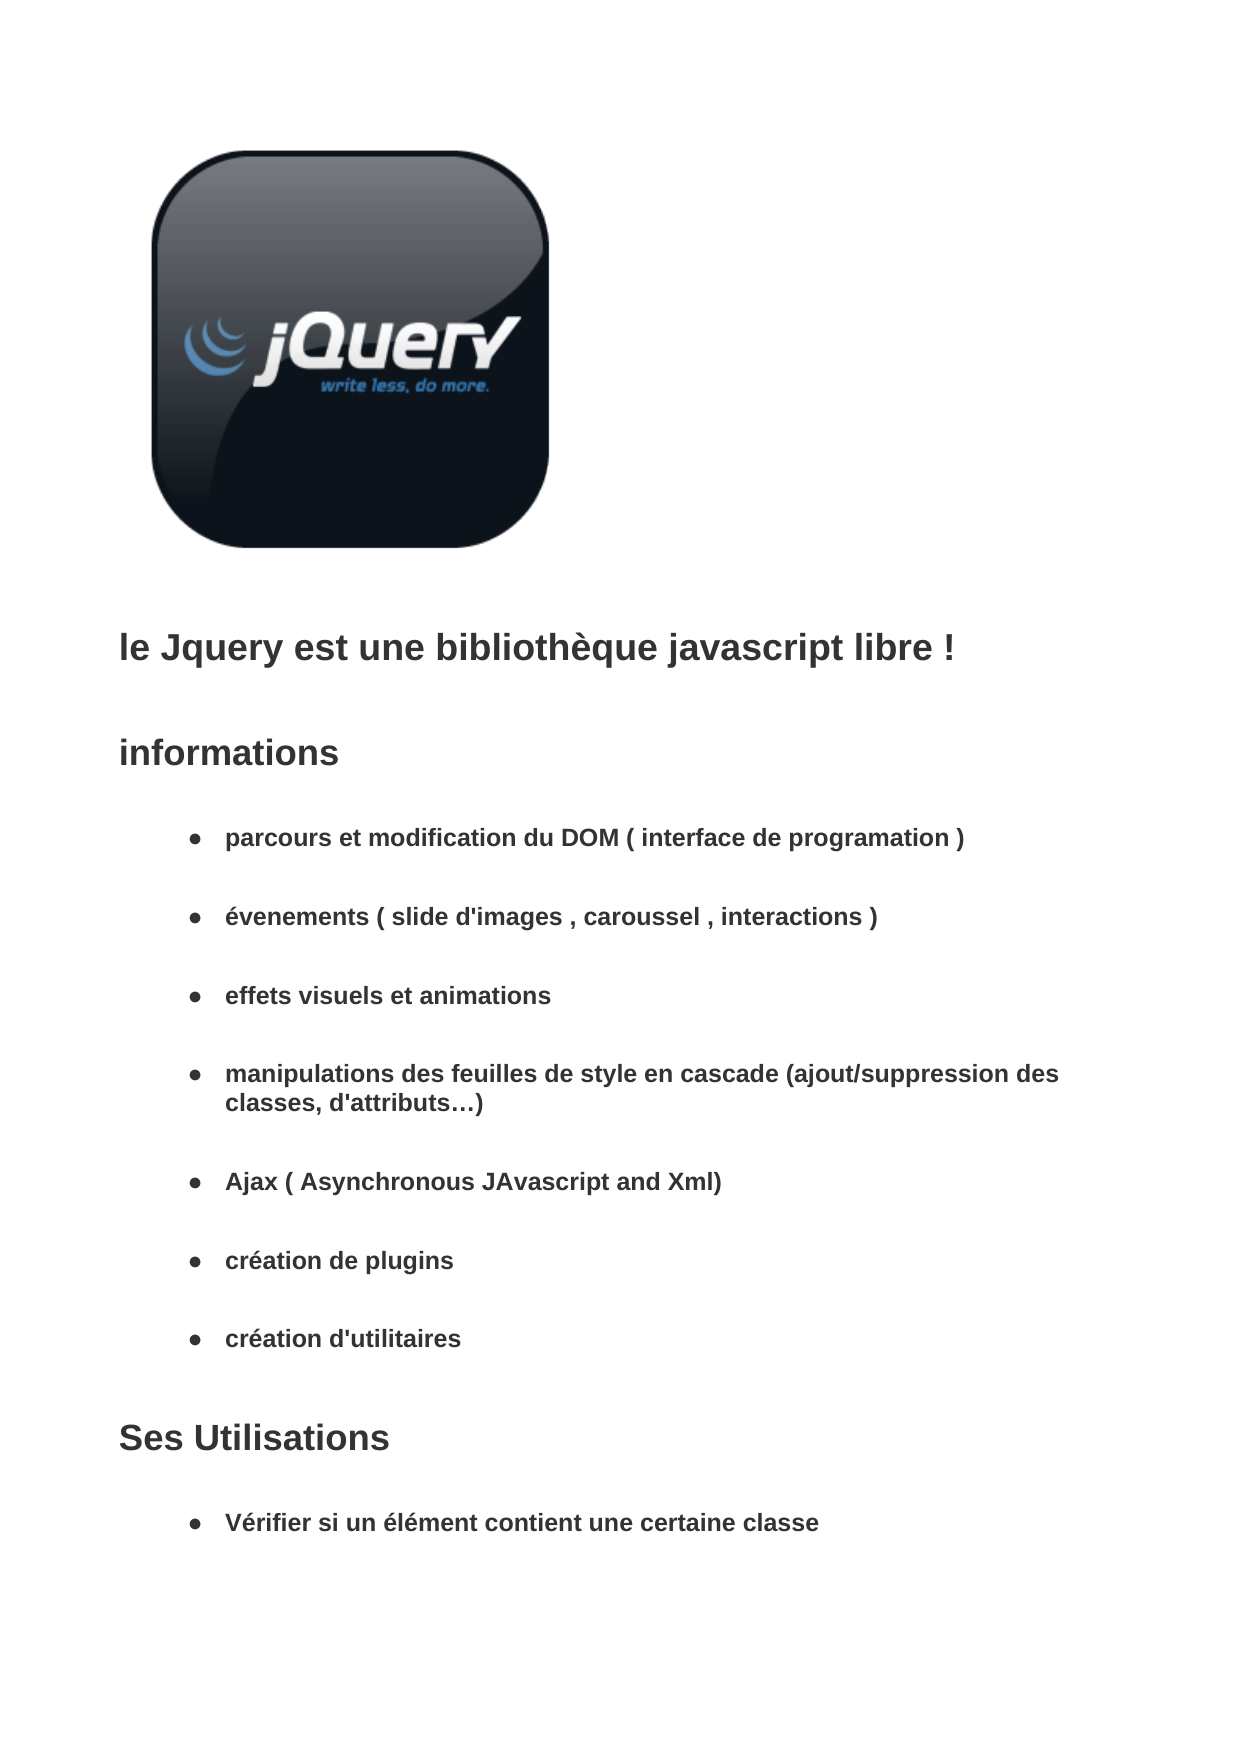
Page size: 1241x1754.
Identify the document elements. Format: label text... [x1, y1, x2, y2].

list manipulations des feuilles de style en cascade (ajout/suppression des classes, d'attributs…) [187, 1059, 1090, 1117]
picture [150, 150, 550, 550]
subtitle le Jquery est une bibliothèque javascript libre ! [119, 626, 1090, 669]
subtitle informations [119, 731, 1090, 773]
list effets visuels et animations [225, 981, 1090, 1009]
list évenements ( slide d'images , caroussel , interactions ) [225, 902, 1090, 931]
list Ajax ( Asynchronous JAvascript and Xml) [225, 1167, 1090, 1196]
list création de plugins [225, 1246, 1090, 1274]
list création d'utilitaires [187, 1324, 1090, 1353]
list Vérifier si un élément contient une certaine classe [225, 1508, 1090, 1536]
subtitle Ses Utilisations [119, 1416, 1090, 1458]
list parcours et modification du DOM ( interface de programation ) [225, 823, 1090, 852]
